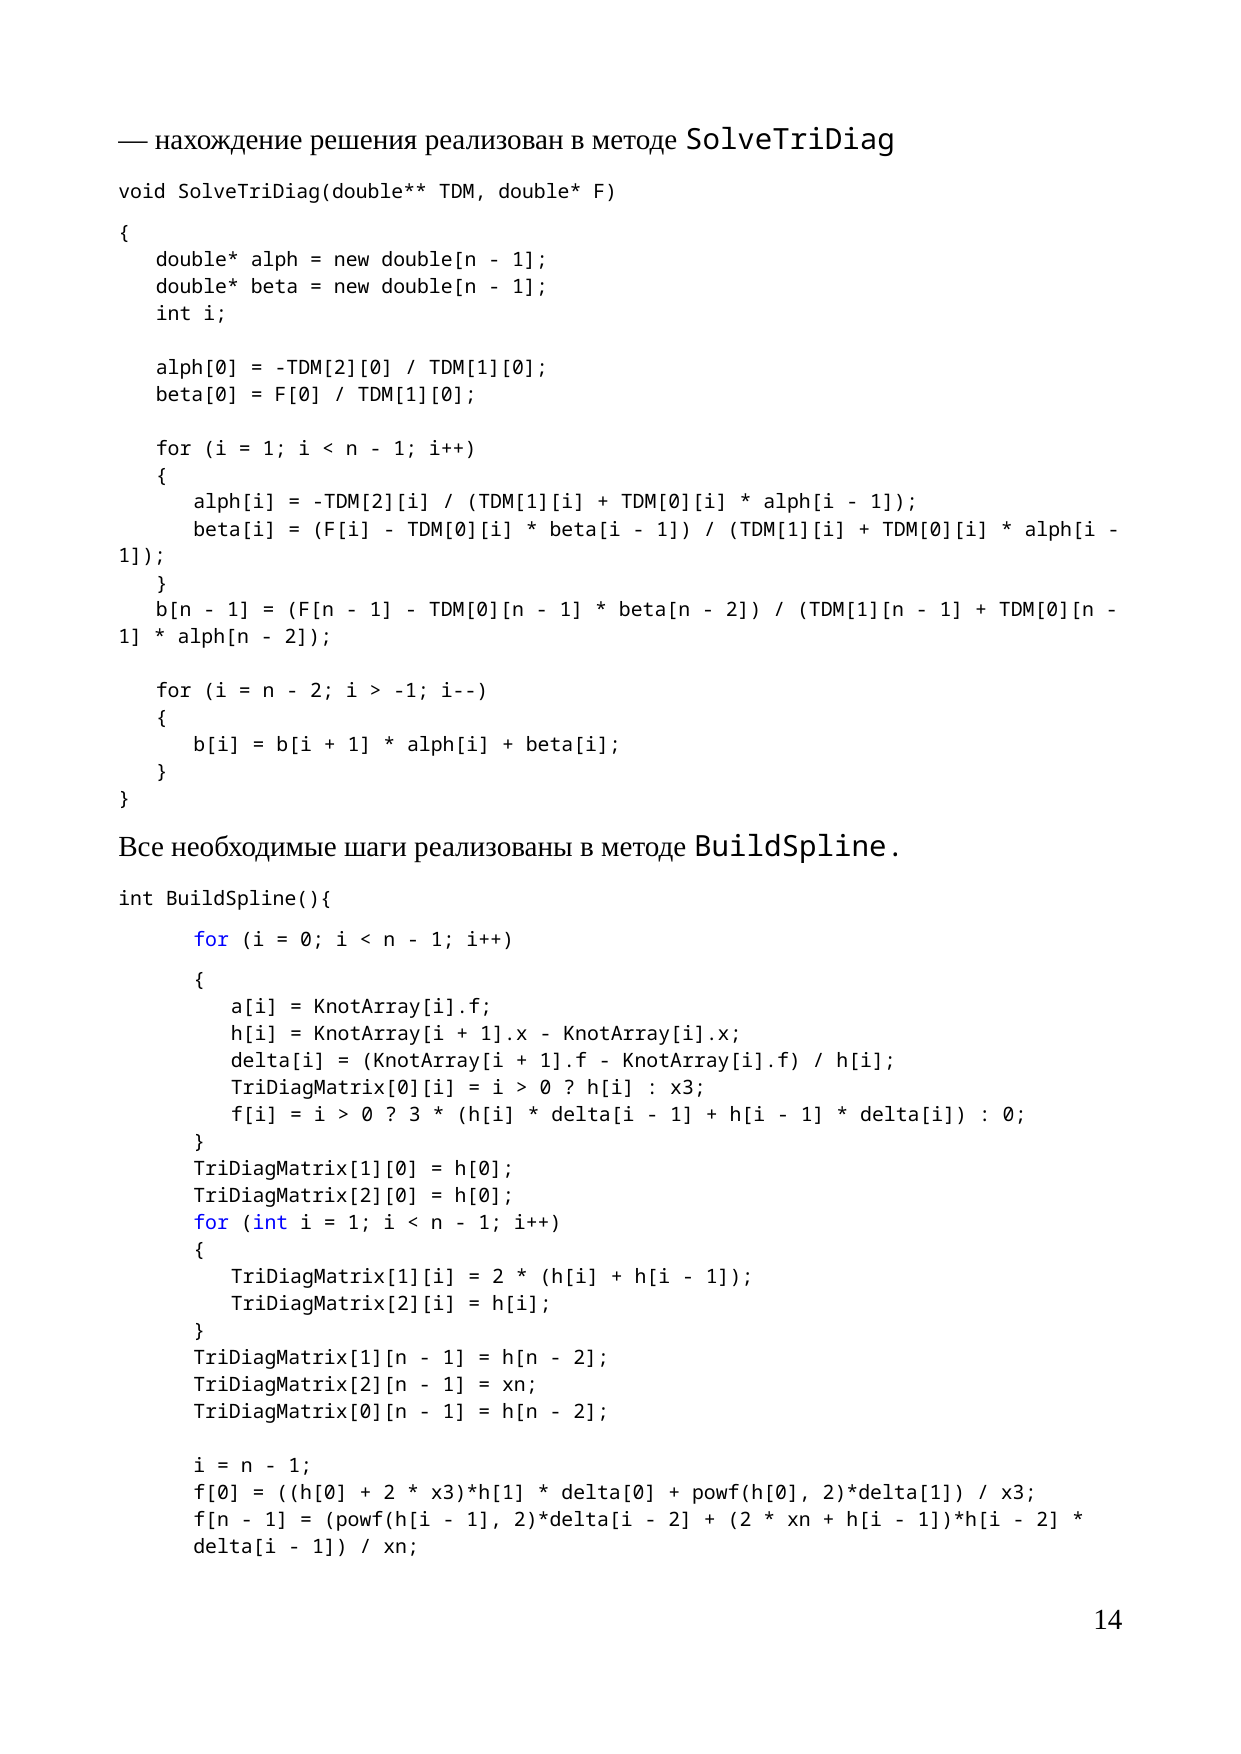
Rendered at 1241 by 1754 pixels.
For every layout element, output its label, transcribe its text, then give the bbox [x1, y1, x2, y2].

text TriDiagMatrix[0][i] = i > 0 ? h[i] : x3; [193, 1073, 1122, 1100]
text { [118, 218, 1122, 245]
text b[i] = b[i + 1] * alph[i] + beta[i]; [118, 731, 1122, 758]
text a[i] = KnotArray[i].f; [193, 992, 1122, 1019]
text { [193, 965, 1122, 992]
text } [118, 569, 1122, 596]
text i = n - 1; [193, 1451, 1122, 1478]
text TriDiagMatrix[1][i] = 2 * (h[i] + h[i - 1]); [193, 1262, 1122, 1289]
text { [118, 704, 1122, 731]
text b[n - 1] = (F[n - 1] - TDM[0][n - 1] * beta[n - 2]) / (TDM[1][n - 1] + TDM[0][n - 1] * alph[n - 2]); [118, 596, 1122, 650]
text TriDiagMatrix[2][n - 1] = xn; [193, 1370, 1122, 1397]
text TriDiagMatrix[2][i] = h[i]; [193, 1289, 1122, 1316]
text alph[i] = -TDM[2][i] / (TDM[1][i] + TDM[0][i] * alph[i - 1]); [118, 488, 1122, 515]
text f[n - 1] = (powf(h[i - 1], 2)*delta[i - 2] + (2 * xn + h[i - 1])*h[i - 2] * delta[i - 1]) / xn; [193, 1505, 1122, 1559]
text alph[0] = -TDM[2][0] / TDM[1][0]; [118, 353, 1122, 380]
text { [118, 461, 1122, 488]
text — нахождение решения реализован в методе SolveTriDiag [118, 118, 1122, 158]
text beta[0] = F[0] / TDM[1][0]; [118, 380, 1122, 407]
text int i; [118, 299, 1122, 326]
text TriDiagMatrix[1][0] = h[0]; [193, 1154, 1122, 1181]
text TriDiagMatrix[2][0] = h[0]; [193, 1181, 1122, 1208]
text TriDiagMatrix[0][n - 1] = h[n - 2]; [193, 1397, 1122, 1424]
text for (i = n - 2; i > -1; i--) [118, 677, 1122, 704]
text } [193, 1127, 1122, 1154]
text for (i = 1; i < n - 1; i++) [118, 434, 1122, 461]
text for (i = 0; i < n - 1; i++) [193, 925, 1122, 952]
text TriDiagMatrix[1][n - 1] = h[n - 2]; [193, 1343, 1122, 1370]
text double* alph = new double[n - 1]; [118, 245, 1122, 272]
text } [118, 784, 1122, 812]
text } [193, 1316, 1122, 1343]
text delta[i] = (KnotArray[i + 1].f - KnotArray[i].f) / h[i]; [193, 1046, 1122, 1073]
text { [193, 1235, 1122, 1262]
text } [118, 758, 1122, 784]
text void SolveTriDiag(double** TDM, double* F) [118, 178, 1122, 204]
text f[i] = i > 0 ? 3 * (h[i] * delta[i - 1] + h[i - 1] * delta[i]) : 0; [193, 1100, 1122, 1127]
text double* beta = new double[n - 1]; [118, 272, 1122, 299]
text for (int i = 1; i < n - 1; i++) [193, 1208, 1122, 1235]
text h[i] = KnotArray[i + 1].x - KnotArray[i].x; [193, 1019, 1122, 1046]
text f[0] = ((h[0] + 2 * x3)*h[1] * delta[0] + powf(h[0], 2)*delta[1]) / x3; [193, 1478, 1122, 1505]
text Все необходимые шаги реализованы в методе BuildSpline. [118, 825, 1122, 865]
text int BuildSpline(){ [118, 884, 1122, 911]
text beta[i] = (F[i] - TDM[0][i] * beta[i - 1]) / (TDM[1][i] + TDM[0][i] * alph[i - 1]); [118, 515, 1122, 569]
